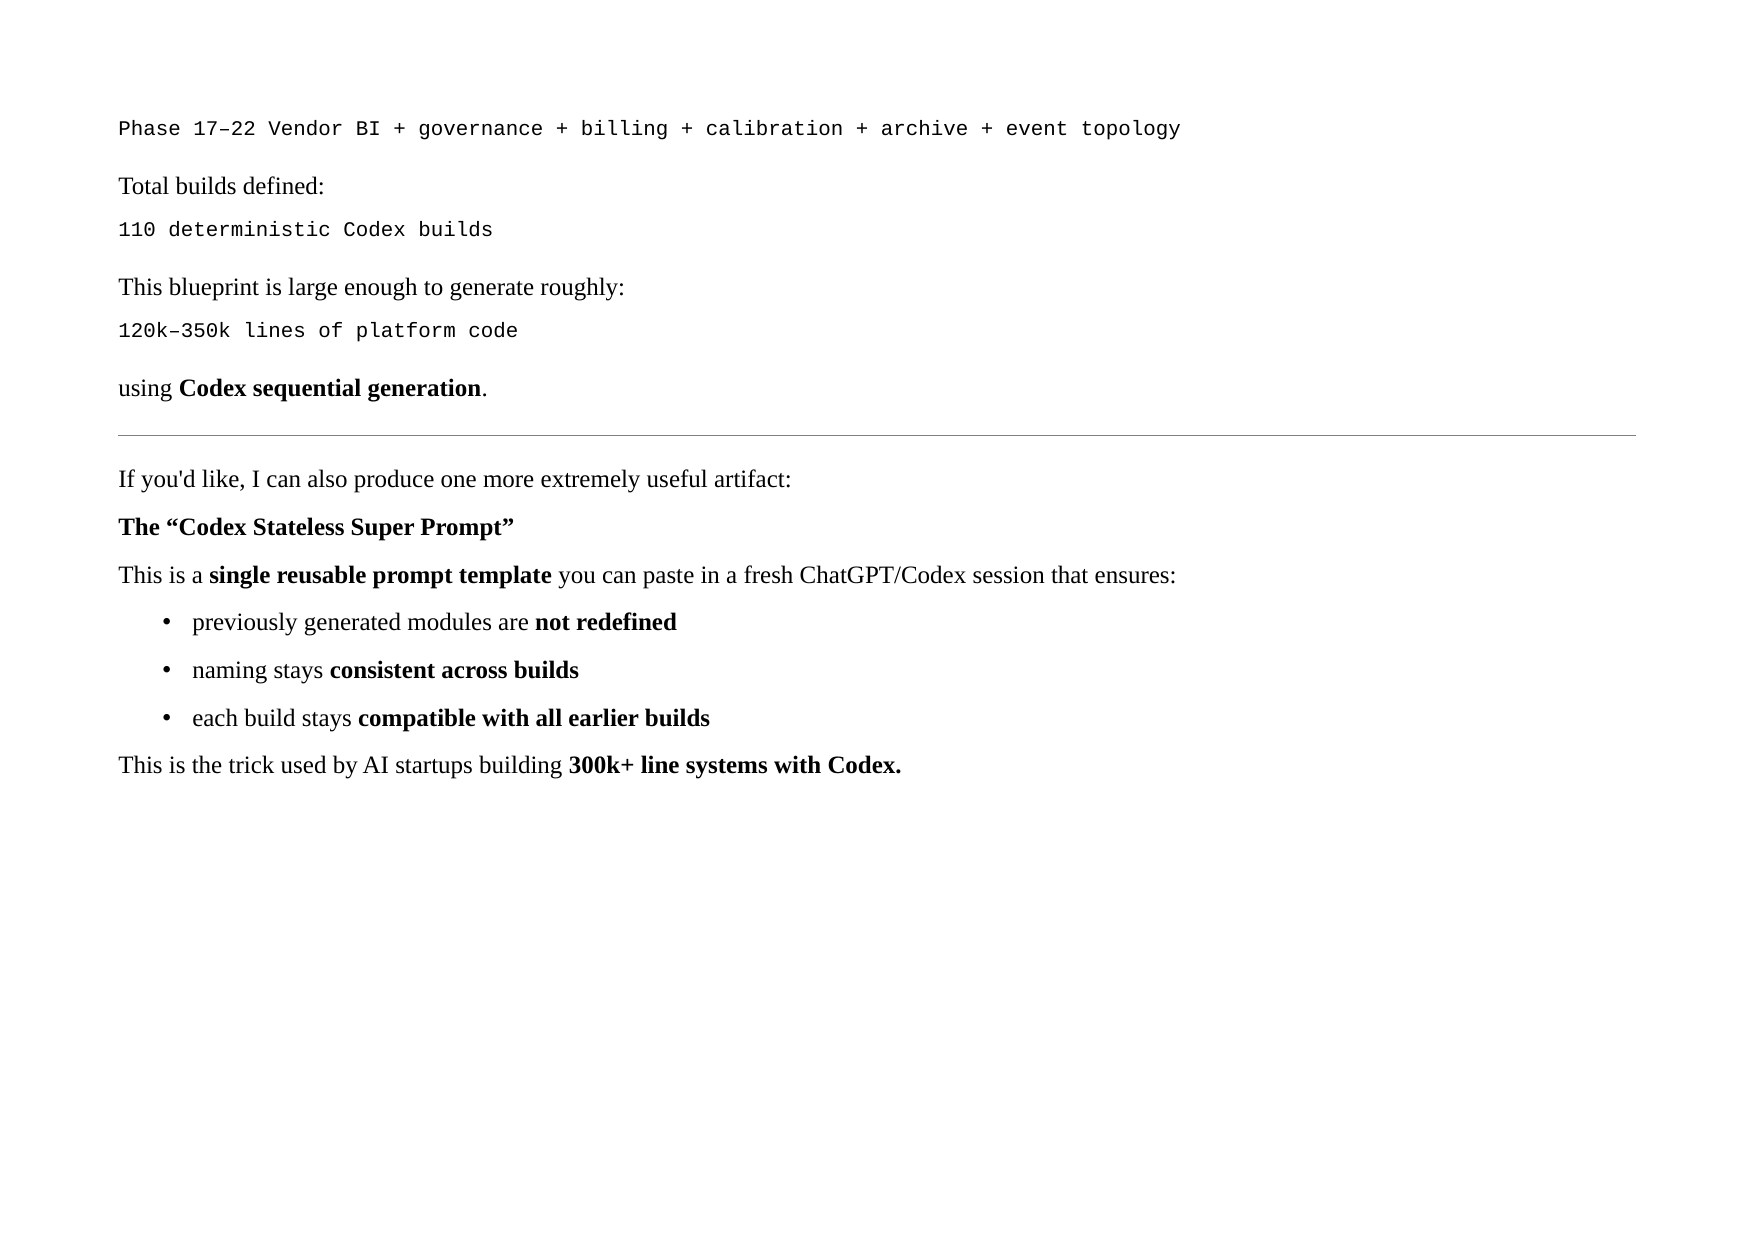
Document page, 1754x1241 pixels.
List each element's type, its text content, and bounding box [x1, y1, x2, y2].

list naming stays consistent across builds [162, 655, 1636, 684]
text This is the trick used by AI startups building 300k+ line systems with Codex. [118, 750, 1636, 779]
list each build stays compatible with all earlier builds [162, 703, 1636, 731]
text The “Codex Stateless Super Prompt” [118, 512, 1636, 541]
list previously generated modules are not redefined [162, 607, 1636, 636]
text 120k–350k lines of platform code [118, 319, 1636, 343]
text Total builds defined: [118, 171, 1636, 200]
text This blueprint is large enough to generate roughly: [118, 272, 1636, 301]
text Phase 17–22 Vendor BI + governance + billing + calibration + archive + event topology [118, 118, 1636, 142]
text using Codex sequential generation. [118, 373, 1636, 401]
text If you'd like, I can also produce one more extremely useful artifact: [118, 464, 1636, 493]
text This is a single reusable prompt template you can paste in a fresh ChatGPT/Codex session that ensures: [118, 560, 1636, 588]
text 110 deterministic Codex builds [118, 219, 1636, 242]
